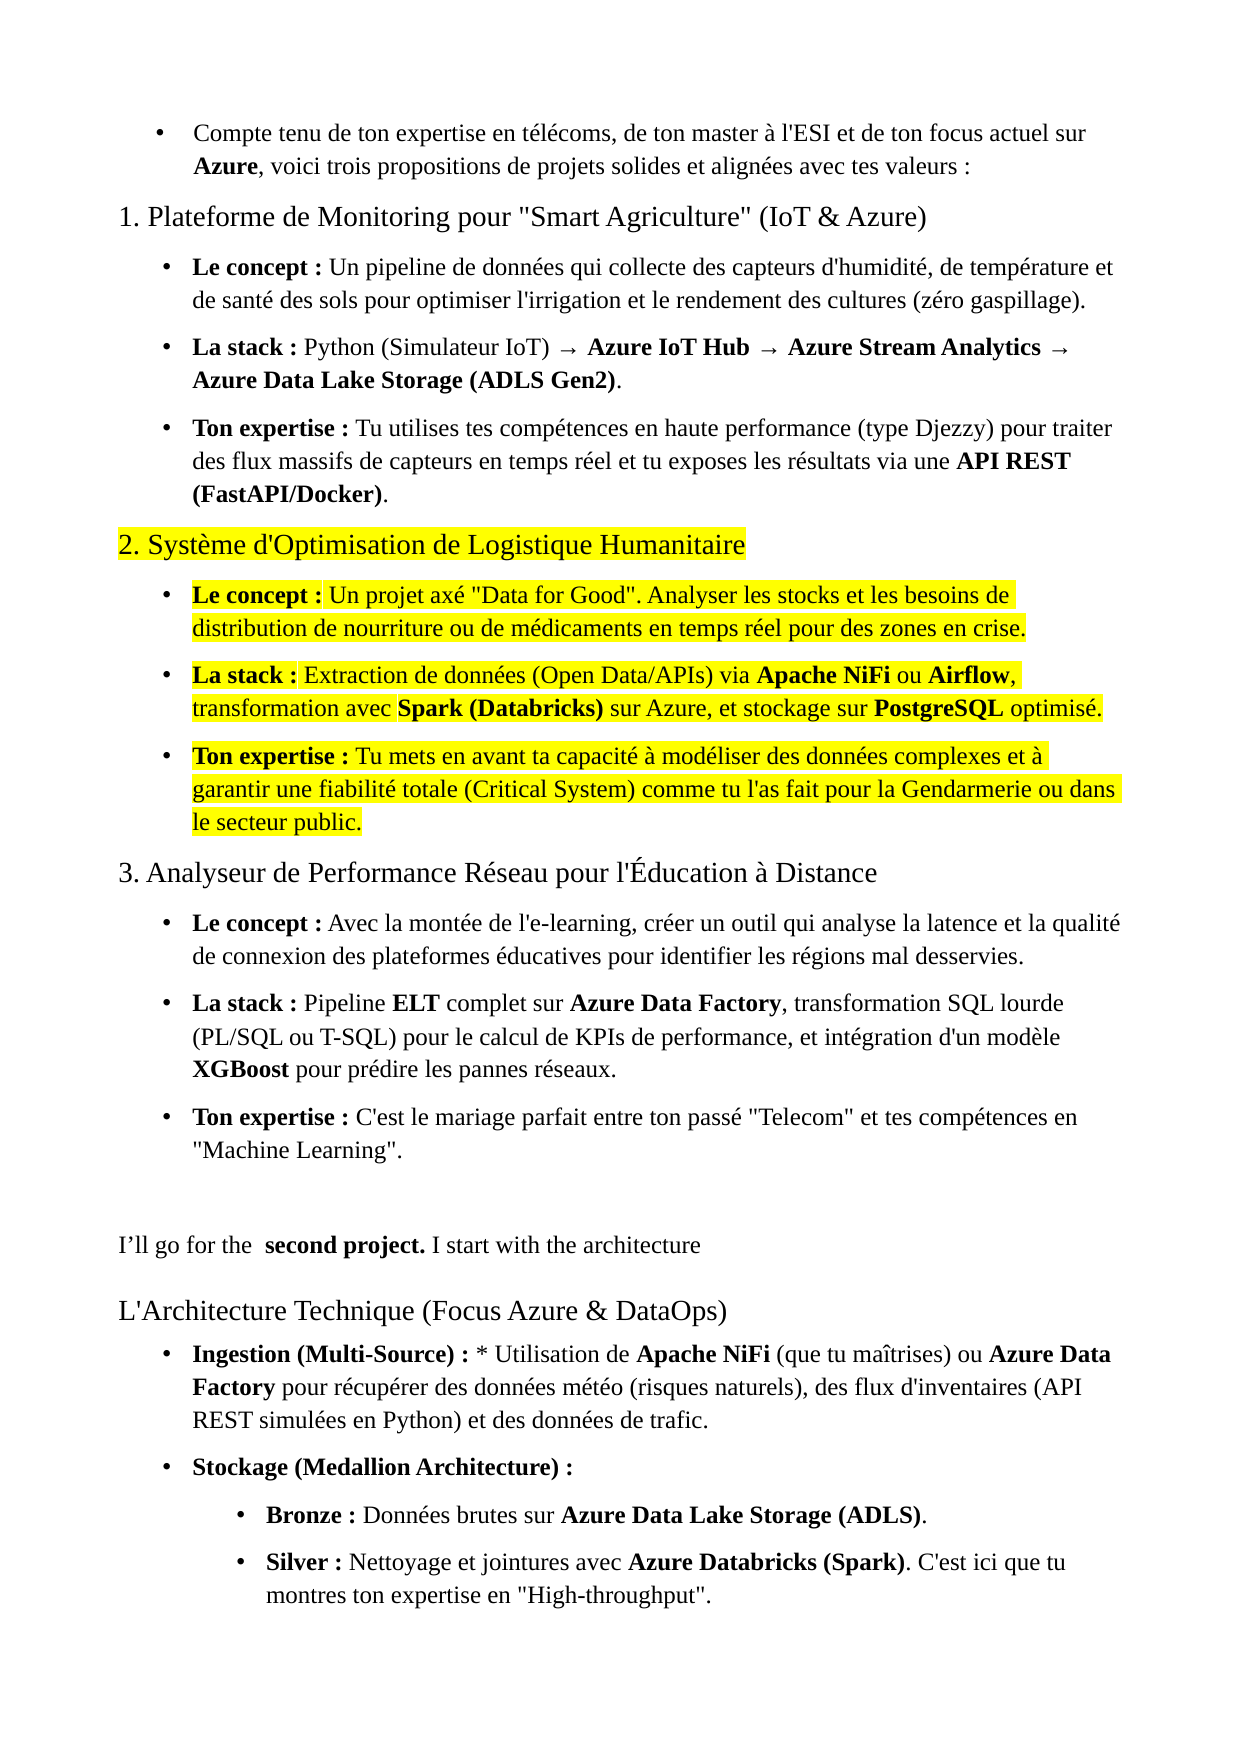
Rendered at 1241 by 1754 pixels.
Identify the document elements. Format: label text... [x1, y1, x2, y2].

list La stack : Pipeline ELT complet sur Azure Data Factory, transformation SQL lourde (PL/SQL ou T-SQL) pour le calcul de KPIs de performance, et intégration d'un modèle XGBoost pour prédire les pannes réseaux. [162, 988, 1122, 1083]
list Stockage (Medallion Architecture) : [162, 1452, 1122, 1481]
list Bronze : Données brutes sur Azure Data Lake Storage (ADLS). [236, 1500, 1122, 1529]
list Le concept : Un projet axé "Data for Good". Analyser les stocks et les besoins de distribution de nourriture ou de médicaments en temps réel pour des zones en crise. [162, 580, 1122, 642]
list Compte tenu de ton expertise en télécoms, de ton master à l'ESI et de ton focus actuel sur Azure, voici trois propositions de projets solides et alignées avec tes valeurs : [156, 118, 1122, 180]
subtitle 3. Analyseur de Performance Réseau pour l'Éducation à Distance [118, 855, 1122, 888]
list Ton expertise : C'est le mariage parfait entre ton passé "Telecom" et tes compétences en "Machine Learning". [162, 1102, 1122, 1164]
list Ton expertise : Tu mets en avant ta capacité à modéliser des données complexes et à garantir une fiabilité totale (Critical System) comme tu l'as fait pour la Gendarmerie ou dans le secteur public. [162, 741, 1122, 836]
text I’ll go for the second project. I start with the architecture [118, 1230, 1122, 1259]
list Le concept : Un pipeline de données qui collecte des capteurs d'humidité, de température et de santé des sols pour optimiser l'irrigation et le rendement des cultures (zéro gaspillage). [162, 252, 1122, 314]
list Ton expertise : Tu utilises tes compétences en haute performance (type Djezzy) pour traiter des flux massifs de capteurs en temps réel et tu exposes les résultats via une API REST (FastAPI/Docker). [162, 413, 1122, 508]
list Le concept : Avec la montée de l'e-learning, créer un outil qui analyse la latence et la qualité de connexion des plateformes éducatives pour identifier les régions mal desservies. [162, 908, 1122, 970]
list Ingestion (Multi-Source) : * Utilisation de Apache NiFi (que tu maîtrises) ou Azure Data Factory pour récupérer des données météo (risques naturels), des flux d'inventaires (API REST simulées en Python) et des données de trafic. [162, 1339, 1122, 1433]
subtitle 1. Plateforme de Monitoring pour "Smart Agriculture" (IoT & Azure) [118, 199, 1122, 232]
list Silver : Nettoyage et jointures avec Azure Databricks (Spark). C'est ici que tu montres ton expertise en "High-throughput". [236, 1547, 1122, 1609]
list La stack : Python (Simulateur IoT) → Azure IoT Hub → Azure Stream Analytics → Azure Data Lake Storage (ADLS Gen2). [162, 332, 1122, 394]
subtitle L'Architecture Technique (Focus Azure & DataOps) [118, 1293, 1122, 1326]
subtitle 2. Système d'Optimisation de Logistique Humanitaire [118, 527, 1122, 560]
list La stack : Extraction de données (Open Data/APIs) via Apache NiFi ou Airflow, transformation avec Spark (Databricks) sur Azure, et stockage sur PostgreSQL optimisé. [162, 661, 1122, 722]
